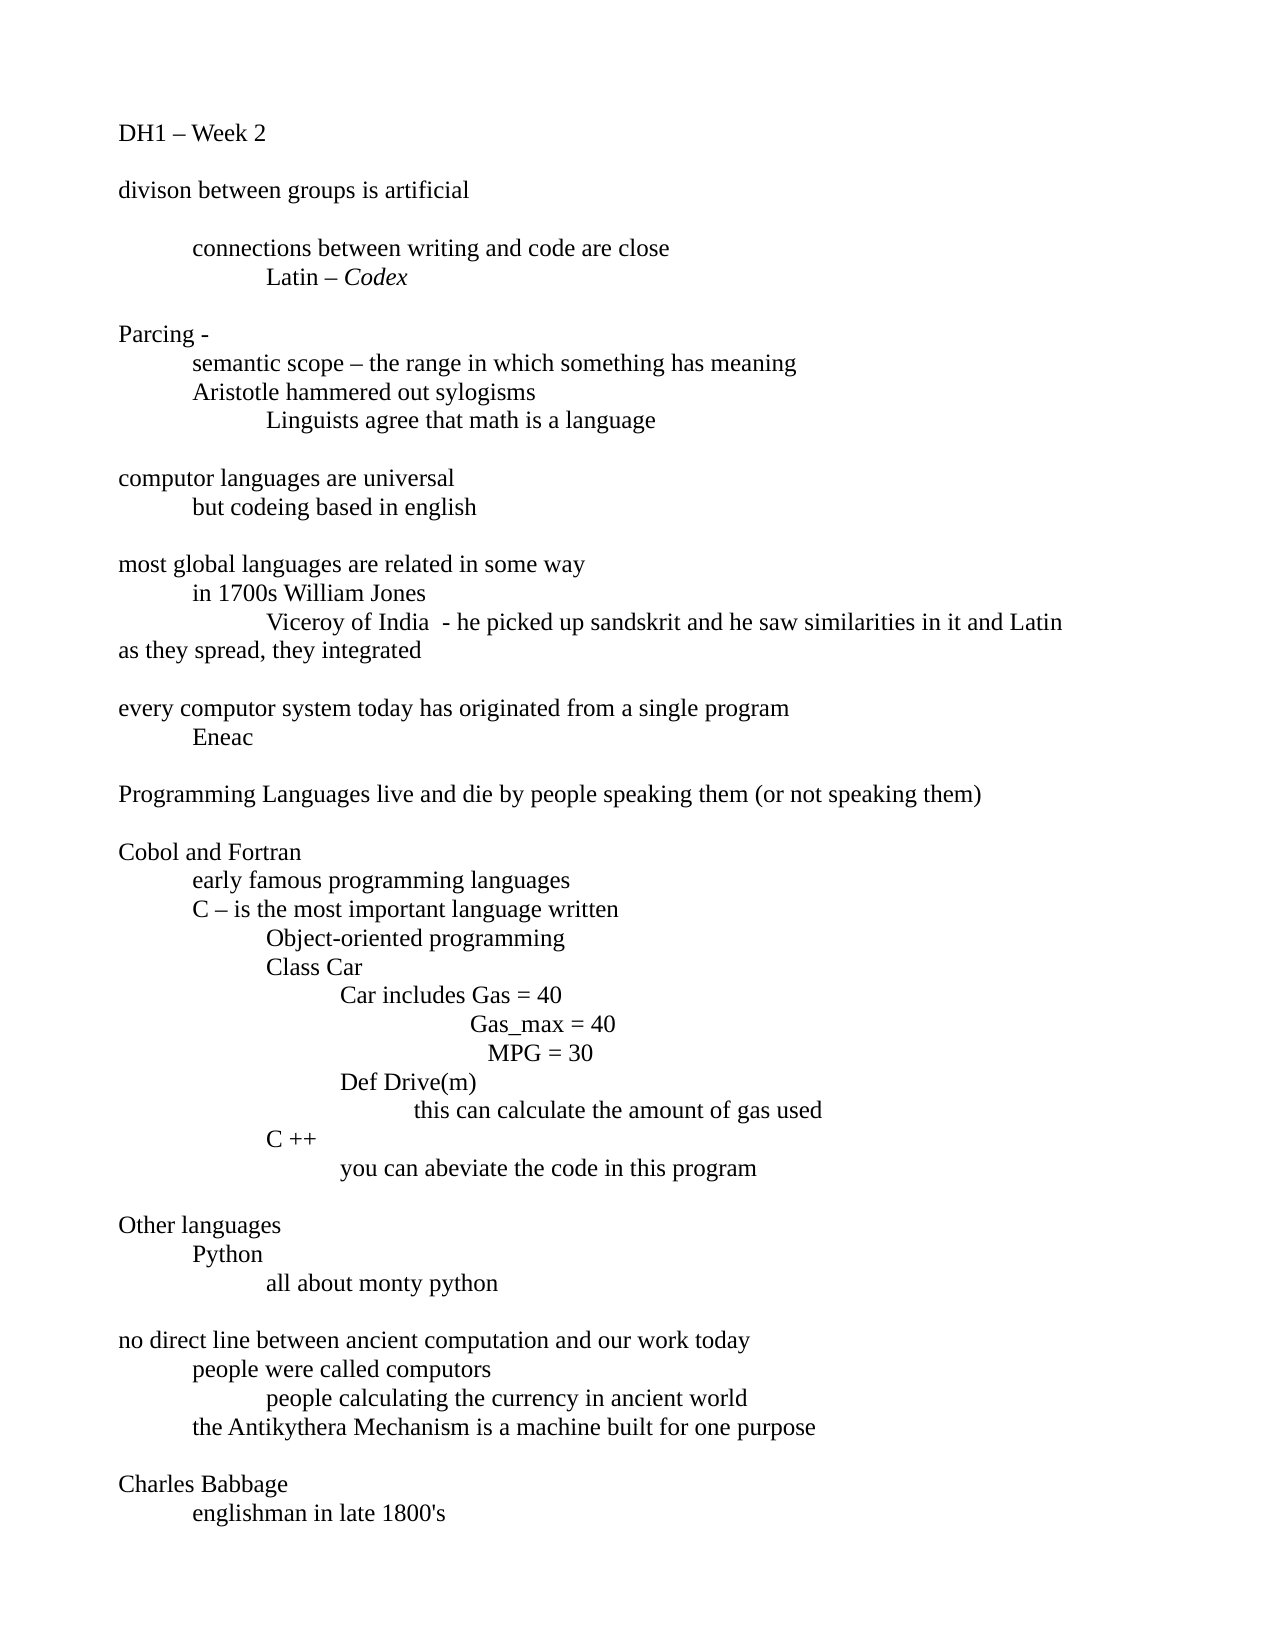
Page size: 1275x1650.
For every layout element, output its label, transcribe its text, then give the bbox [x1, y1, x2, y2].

text englishman in late 1800's [118, 1498, 1157, 1527]
text but codeing based in english [118, 492, 1157, 521]
text Aristotle hammered out sylogisms [118, 377, 1157, 406]
text Linguists agree that math is a language [118, 406, 1157, 434]
text connections between writing and code are close [118, 233, 1157, 262]
text people were called computors [118, 1354, 1157, 1383]
text in 1700s William Jones [118, 578, 1157, 607]
text Class Car [118, 952, 1157, 981]
text Charles Babbage [118, 1469, 1157, 1498]
text Car includes Gas = 40 [118, 981, 1157, 1009]
text Latin – Codex [118, 262, 1157, 291]
text the Antikythera Mechanism is a machine built for one purpose [118, 1412, 1157, 1441]
text people calculating the currency in ancient world [118, 1383, 1157, 1412]
text Programming Languages live and die by people speaking them (or not speaking them) [118, 779, 1157, 808]
text all about monty python [118, 1268, 1157, 1297]
text semantic scope – the range in which something has meaning [118, 348, 1157, 377]
text early famous programming languages [118, 866, 1157, 894]
text C – is the most important language written [118, 894, 1157, 923]
text Other languages [118, 1211, 1157, 1239]
text you can abeviate the code in this program [118, 1153, 1157, 1182]
text as they spread, they integrated [118, 636, 1157, 664]
text no direct line between ancient computation and our work today [118, 1326, 1157, 1354]
text Object-oriented programming [118, 923, 1157, 952]
text Def Drive(m) [118, 1067, 1157, 1096]
text MPG = 30 [118, 1038, 1157, 1067]
text divison between groups is artificial [118, 176, 1157, 204]
text Parcing - [118, 319, 1157, 348]
text Python [118, 1239, 1157, 1268]
text C ++ [118, 1124, 1157, 1153]
text this can calculate the amount of gas used [118, 1096, 1157, 1124]
text Eneac [118, 722, 1157, 751]
text DH1 – Week 2 [118, 118, 1157, 147]
text most global languages are related in some way [118, 549, 1157, 578]
text every computor system today has originated from a single program [118, 693, 1157, 722]
text Viceroy of India - he picked up sandskrit and he saw similarities in it and Latin [118, 607, 1157, 636]
text Gas_max = 40 [118, 1009, 1157, 1038]
text Cobol and Fortran [118, 837, 1157, 866]
text computor languages are universal [118, 463, 1157, 492]
